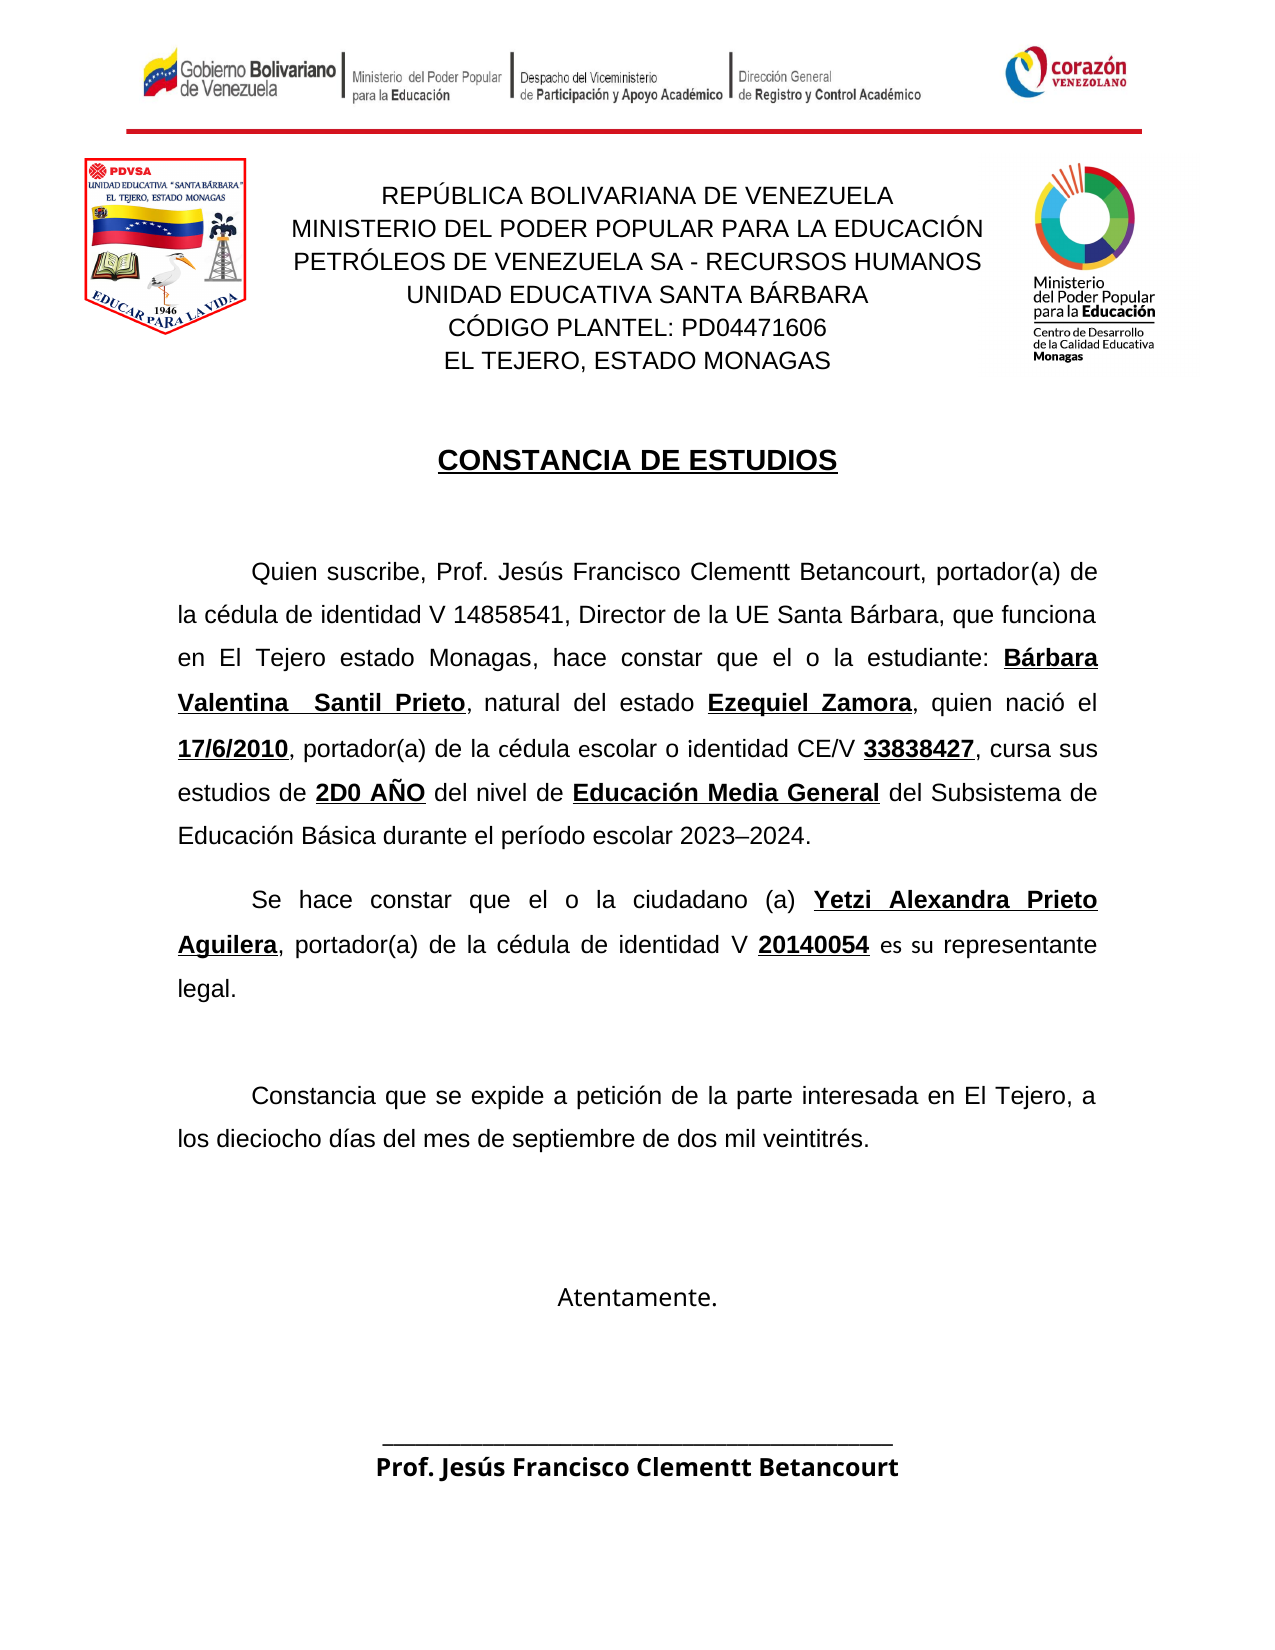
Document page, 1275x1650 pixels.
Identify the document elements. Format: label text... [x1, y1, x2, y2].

text ______________________________________________ [177, 1416, 1098, 1450]
subtitle MINISTERIO DEL PODER POPULAR PARA LA EDUCACIÓN [252, 214, 978, 242]
text Prof. Jesús Francisco Clementt Betancourt [177, 1450, 1098, 1484]
text Quien suscribe, Prof. Jesús Francisco Clementt Betancourt, portador(a) de la cédula de identidad V 14858541, Director de la UE Santa Bárbara, que funciona en El Tejero estado Monagas, hace constar que el o la estudiante: Bárbara Valentina Santil Prieto, natural del estado Ezequiel Zamora, quien nació el 17/6/2010, portador(a) de la cédula escolar o identidad CE/V 33838427, cursa sus estudios de 2D0 AÑO del nivel de Educación Media General del Subsistema de Educación Básica durante el período escolar 2023–2024. [177, 557, 1098, 849]
picture [978, 153, 1200, 377]
text Se hace constar que el o la ciudadano (a) Yetzi Alexandra Prieto Aguilera, portador(a) de la cédula de identidad V 20140054 es su representante legal. [177, 885, 1098, 1002]
text EL TEJERO, ESTADO MONAGAS [177, 346, 978, 374]
subtitle PETRÓLEOS DE VENEZUELA SA - RECURSOS HUMANOS [252, 247, 978, 275]
text Constancia que se expide a petición de la parte interesada en El Tejero, a los dieciocho días del mes de septiembre de dos mil veintitrés. [177, 1081, 1098, 1153]
text CÓDIGO PLANTEL: PD04471606 [177, 313, 978, 341]
subtitle CONSTANCIA DE ESTUDIOS [177, 443, 1098, 476]
subtitle REPÚBLICA BOLIVARIANA DE VENEZUELA [252, 181, 978, 209]
picture [126, 11, 1142, 134]
text Atentamente. [177, 1279, 1098, 1313]
text UNIDAD EDUCATIVA SANTA BÁRBARA [252, 280, 978, 308]
picture [79, 158, 252, 335]
